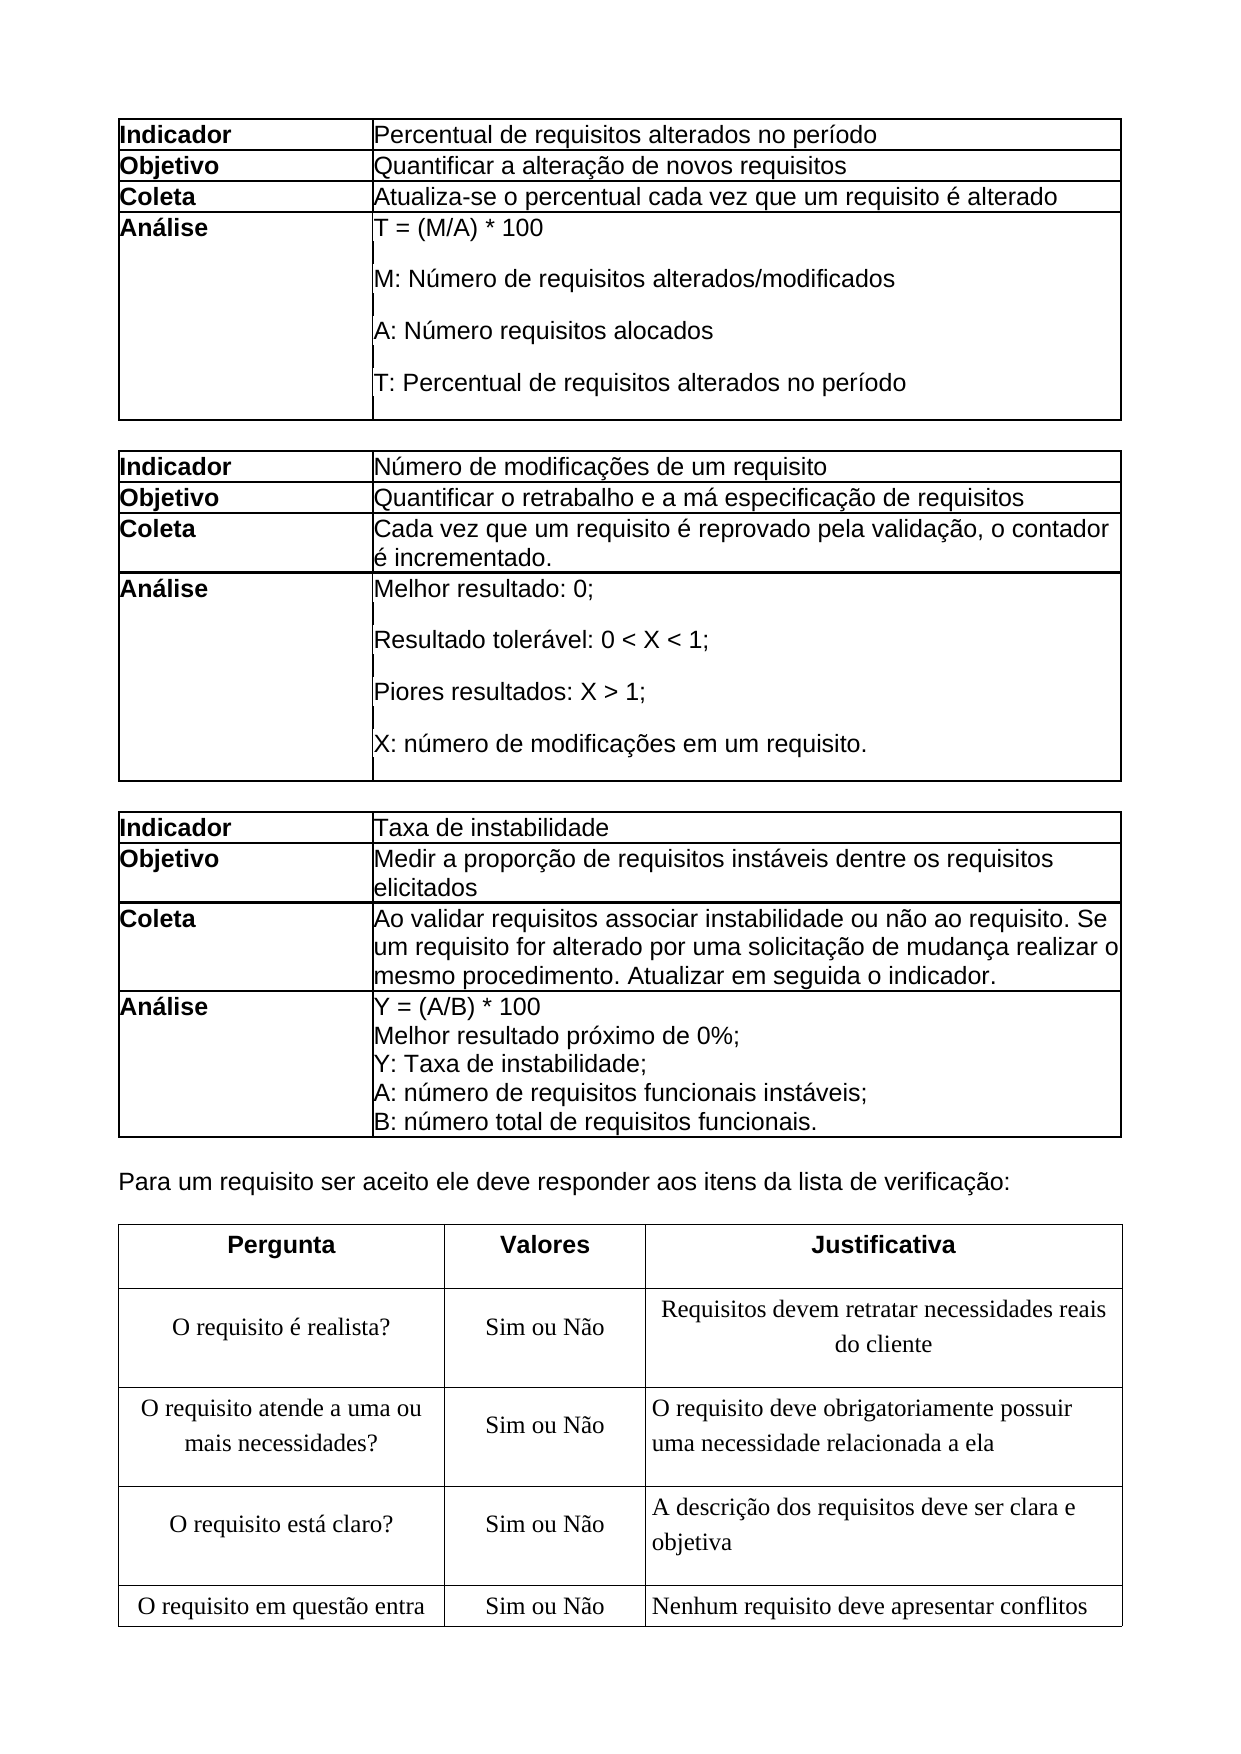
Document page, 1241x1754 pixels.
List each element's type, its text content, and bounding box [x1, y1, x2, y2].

table_cell Medir a proporção de requisitos instáveis dentre os requisitos elicitados [374, 844, 1120, 901]
table_cell Atualiza-se o percentual cada vez que um requisito é alterado [374, 182, 1120, 211]
table_cell T = (M/A) * 100 M: Número de requisitos alterados/modificados A: Número requisitos alocados T: Percentual de requisitos alterados no período [374, 213, 1120, 419]
table_header Justificativa [646, 1225, 1122, 1288]
table_header Percentual de requisitos alterados no período [374, 120, 1120, 149]
table_header Número de modificações de um requisito [374, 452, 1120, 481]
table_cell Quantificar a alteração de novos requisitos [374, 151, 1120, 180]
table_cell A descrição dos requisitos deve ser clara e objetiva [646, 1487, 1122, 1584]
table_cell Coleta [120, 182, 372, 211]
table_cell Nenhum requisito deve apresentar conflitos [646, 1586, 1122, 1626]
table_cell Análise [120, 574, 372, 780]
table_cell Sim ou Não [445, 1289, 645, 1387]
table_cell O requisito é realista? [119, 1289, 444, 1387]
table_cell Cada vez que um requisito é reprovado pela validação, o contador é incrementado. [374, 514, 1120, 571]
table_cell Y = (A/B) * 100 Melhor resultado próximo de 0%; Y: Taxa de instabilidade; A: número de requisitos funcionais instáveis; B: número total de requisitos funcionais. [374, 992, 1120, 1136]
table_cell Objetivo [120, 844, 372, 901]
text Para um requisito ser aceito ele deve responder aos itens da lista de verificação: [118, 1166, 1122, 1195]
table_cell Requisitos devem retratar necessidades reais do cliente [646, 1289, 1122, 1387]
table_header Taxa de instabilidade [374, 813, 1120, 842]
table_cell Análise [120, 213, 372, 419]
table_header Pergunta [119, 1225, 444, 1288]
table_cell O requisito está claro? [119, 1487, 444, 1584]
table_cell Sim ou Não [445, 1388, 645, 1486]
table_cell Coleta [120, 514, 372, 571]
table_header Indicador [120, 813, 372, 842]
table_cell Ao validar requisitos associar instabilidade ou não ao requisito. Se um requisito for alterado por uma solicitação de mudança realizar o mesmo procedimento. Atualizar em seguida o indicador. [374, 904, 1120, 990]
table_cell Coleta [120, 904, 372, 990]
table_cell Análise [120, 992, 372, 1136]
table_cell O requisito em questão entra [119, 1586, 444, 1626]
table_cell O requisito deve obrigatoriamente possuir uma necessidade relacionada a ela [646, 1388, 1122, 1486]
table_cell Sim ou Não [445, 1487, 645, 1584]
table_cell Sim ou Não [445, 1586, 645, 1626]
table_cell Quantificar o retrabalho e a má especificação de requisitos [374, 483, 1120, 512]
table_cell Melhor resultado: 0; Resultado tolerável: 0 < X < 1; Piores resultados: X > 1; X: número de modificações em um requisito. [374, 574, 1120, 780]
table_cell Objetivo [120, 151, 372, 180]
table_header Valores [445, 1225, 645, 1288]
table_cell O requisito atende a uma ou mais necessidades? [119, 1388, 444, 1486]
table_header Indicador [120, 452, 372, 481]
table_cell Objetivo [120, 483, 372, 512]
table_header Indicador [120, 120, 372, 149]
